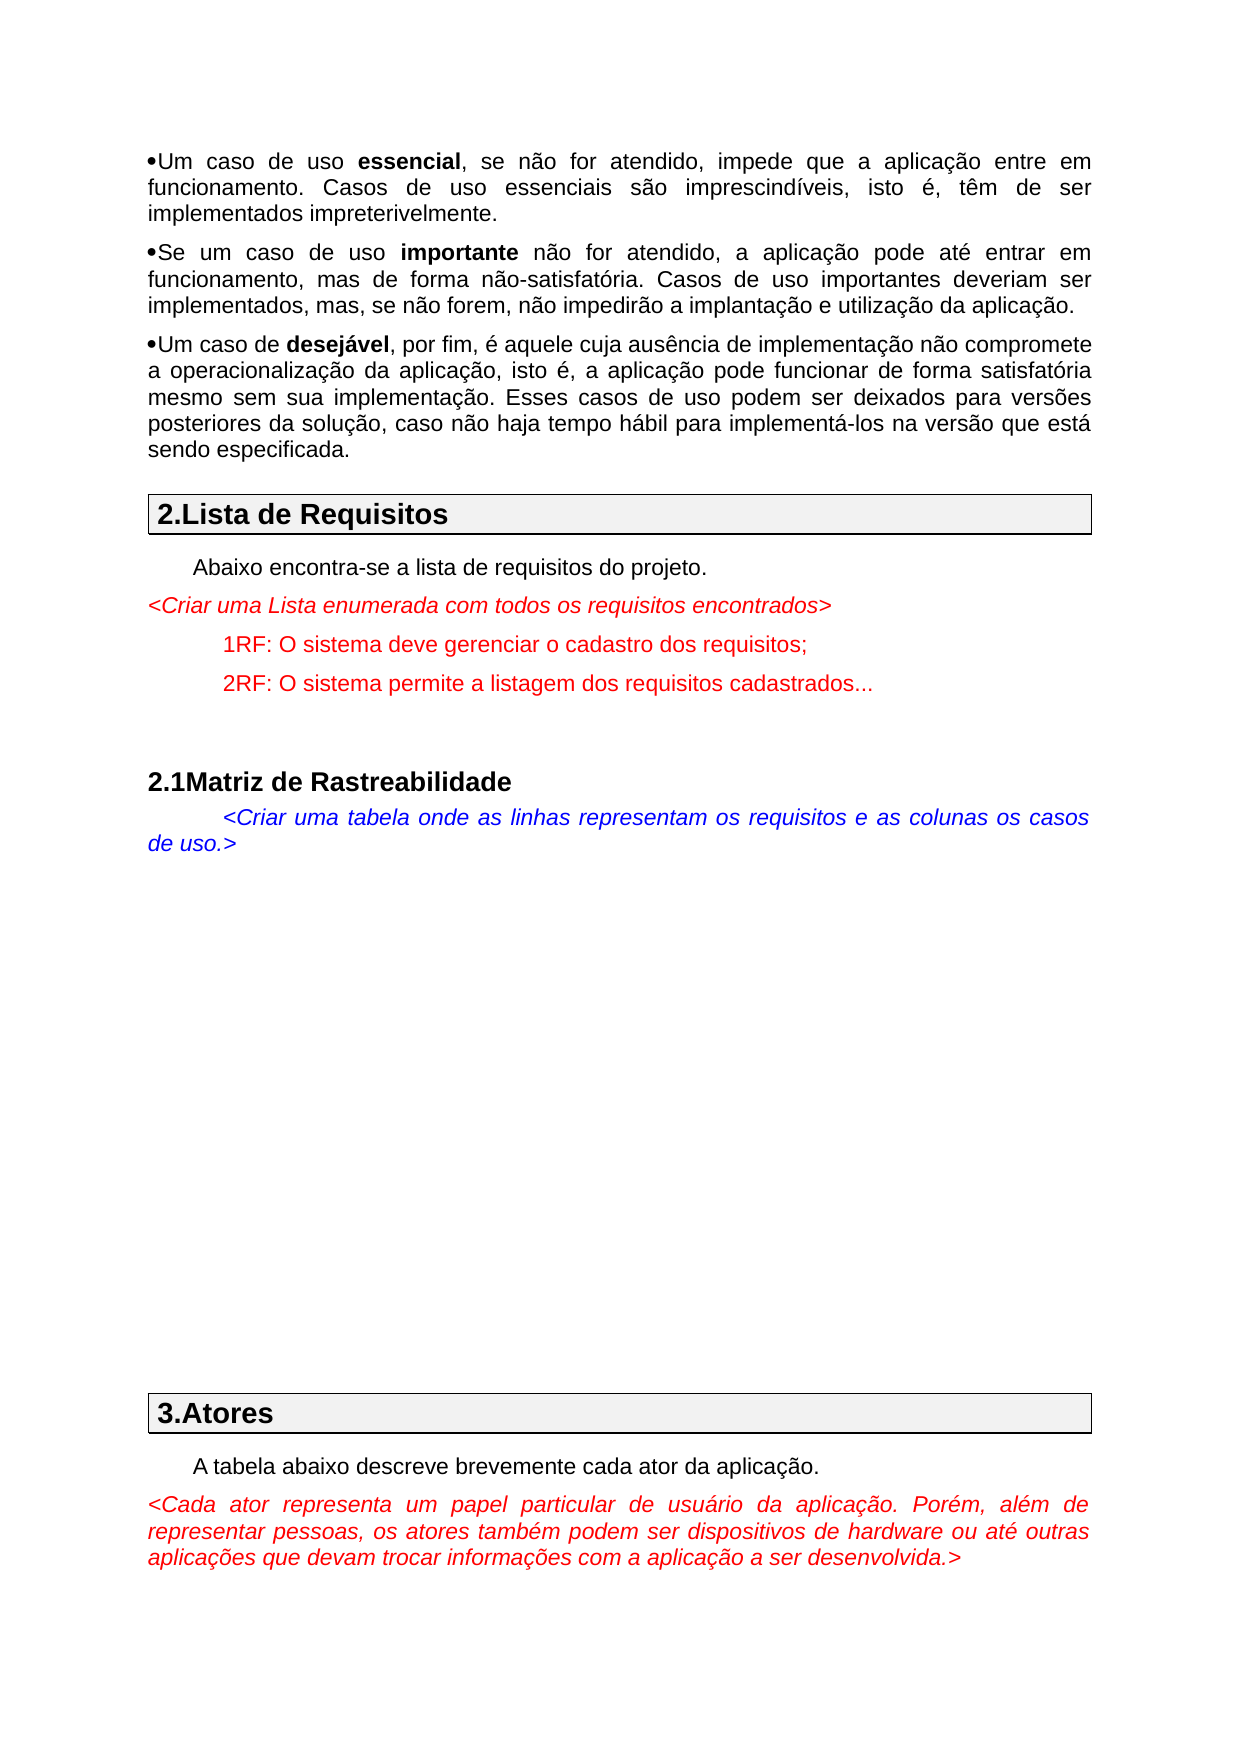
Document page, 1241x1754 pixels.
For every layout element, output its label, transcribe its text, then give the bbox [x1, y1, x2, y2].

list Se um caso de uso importante não for atendido, a aplicação pode até entrar em funcionamento, mas de forma não-satisfatória. Casos de uso importantes deveriam ser implementados, mas, se não forem, não impedirão a implantação e utilização da aplicação. [148, 239, 1092, 318]
text 1RF: O sistema deve gerenciar o cadastro dos requisitos; [148, 631, 1092, 657]
subtitle Matriz de Rastreabilidade [148, 766, 1092, 798]
subtitle Atores [149, 1394, 1091, 1432]
list Um caso de uso essencial, se não for atendido, impede que a aplicação entre em funcionamento. Casos de uso essenciais são imprescindíveis, isto é, têm de ser implementados impreterivelmente. [148, 148, 1092, 227]
text <Criar uma tabela onde as linhas representam os requisitos e as colunas os casos de uso.> [148, 804, 1092, 857]
text Abaixo encontra-se a lista de requisitos do projeto. [148, 553, 1092, 580]
text A tabela abaixo descreve brevemente cada ator da aplicação. [148, 1453, 1092, 1479]
text 2RF: O sistema permite a listagem dos requisitos cadastrados... [148, 670, 1092, 696]
list Um caso de desejável, por fim, é aquele cuja ausência de implementação não compromete a operacionalização da aplicação, isto é, a aplicação pode funcionar de forma satisfatória mesmo sem sua implementação. Esses casos de uso podem ser deixados para versões posteriores da solução, caso não haja tempo hábil para implementá-los na versão que está sendo especificada. [148, 331, 1092, 463]
text <Criar uma Lista enumerada com todos os requisitos encontrados> [148, 592, 1092, 619]
text <Cada ator representa um papel particular de usuário da aplicação. Porém, além de representar pessoas, os atores também podem ser dispositivos de hardware ou até outras aplicações que devam trocar informações com a aplicação a ser desenvolvida.> [148, 1491, 1092, 1571]
subtitle Lista de Requisitos [149, 495, 1091, 533]
